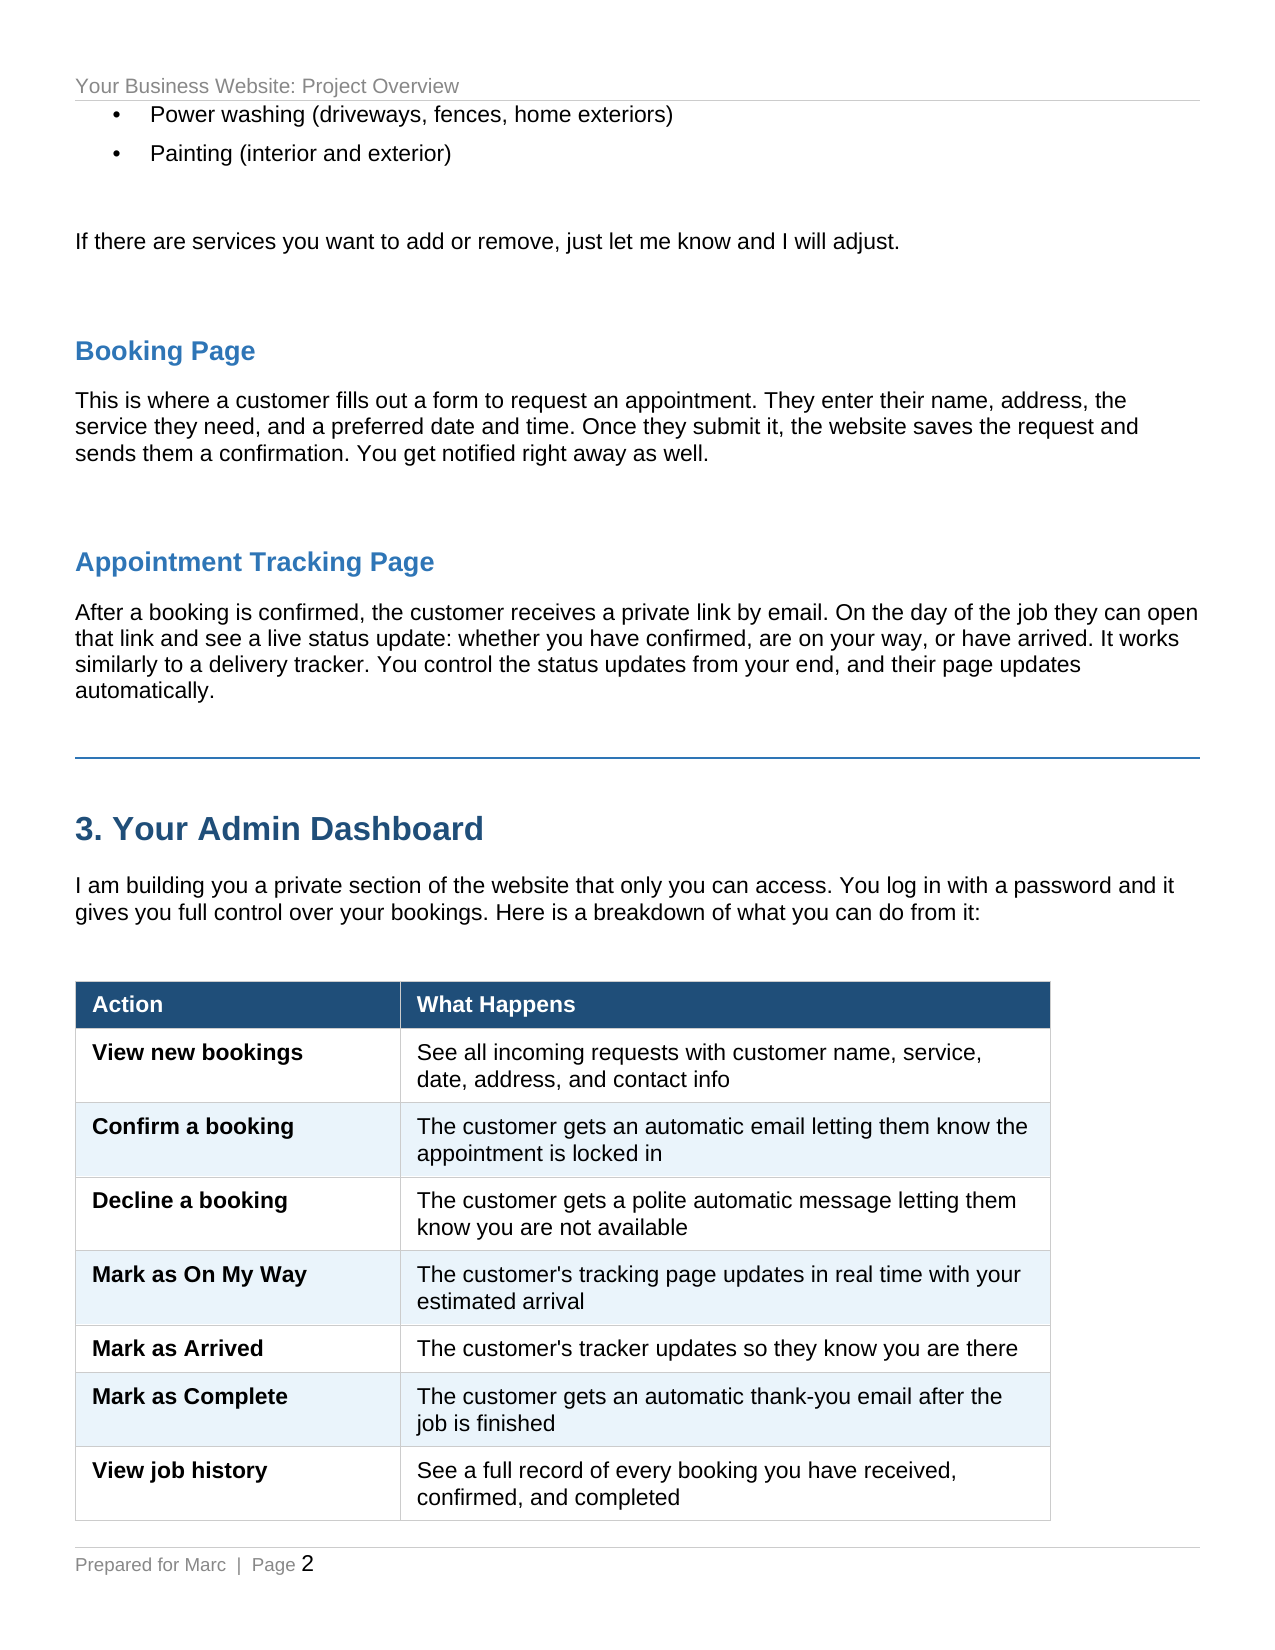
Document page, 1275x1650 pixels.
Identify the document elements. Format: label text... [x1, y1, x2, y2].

text If there are services you want to add or remove, just let me know and I will adjust. [75, 228, 1200, 254]
table_cell Mark as Arrived [76, 1326, 400, 1372]
table_cell Mark as Complete [76, 1373, 400, 1446]
subtitle Booking Page [75, 335, 1200, 366]
table_cell Confirm a booking [76, 1103, 400, 1176]
table_header What Happens [401, 982, 1050, 1028]
table_cell Mark as On My Way [76, 1251, 400, 1324]
list Power washing (driveways, fences, home exteriors) [112, 101, 1200, 127]
table_cell The customer gets an automatic email letting them know the appointment is locked in [401, 1103, 1050, 1176]
table_cell The customer gets an automatic thank-you email after the job is finished [401, 1373, 1050, 1446]
subtitle 3. Your Admin Dashboard [75, 809, 1200, 847]
list Painting (interior and exterior) [112, 140, 1200, 166]
text I am building you a private section of the website that only you can access. You log in with a password and it gives you full control over your bookings. Here is a breakdown of what you can do from it: [75, 872, 1200, 925]
subtitle Appointment Tracking Page [75, 546, 1200, 578]
table_cell The customer gets a polite automatic message letting them know you are not available [401, 1178, 1050, 1250]
text This is where a customer fills out a form to request an appointment. They enter their name, address, the service they need, and a preferred date and time. Once they submit it, the website saves the request and sends them a confirmation. You get notified right away as well. [75, 387, 1200, 466]
table_cell See all incoming requests with customer name, service, date, address, and contact info [401, 1029, 1050, 1102]
table_cell See a full record of every booking you have received, confirmed, and completed [401, 1447, 1050, 1520]
text After a booking is confirmed, the customer receives a private link by email. On the day of the job they can open that link and see a live status update: whether you have confirmed, are on your way, or have arrived. It works similarly to a delivery tracker. You control the status updates from your end, and their page updates automatically. [75, 598, 1200, 704]
table_cell The customer's tracking page updates in real time with your estimated arrival [401, 1251, 1050, 1324]
table_cell Decline a booking [76, 1178, 400, 1250]
table_cell View job history [76, 1447, 400, 1520]
table_cell View new bookings [76, 1029, 400, 1102]
table_header Action [76, 982, 400, 1028]
table_cell The customer's tracker updates so they know you are there [401, 1326, 1050, 1372]
